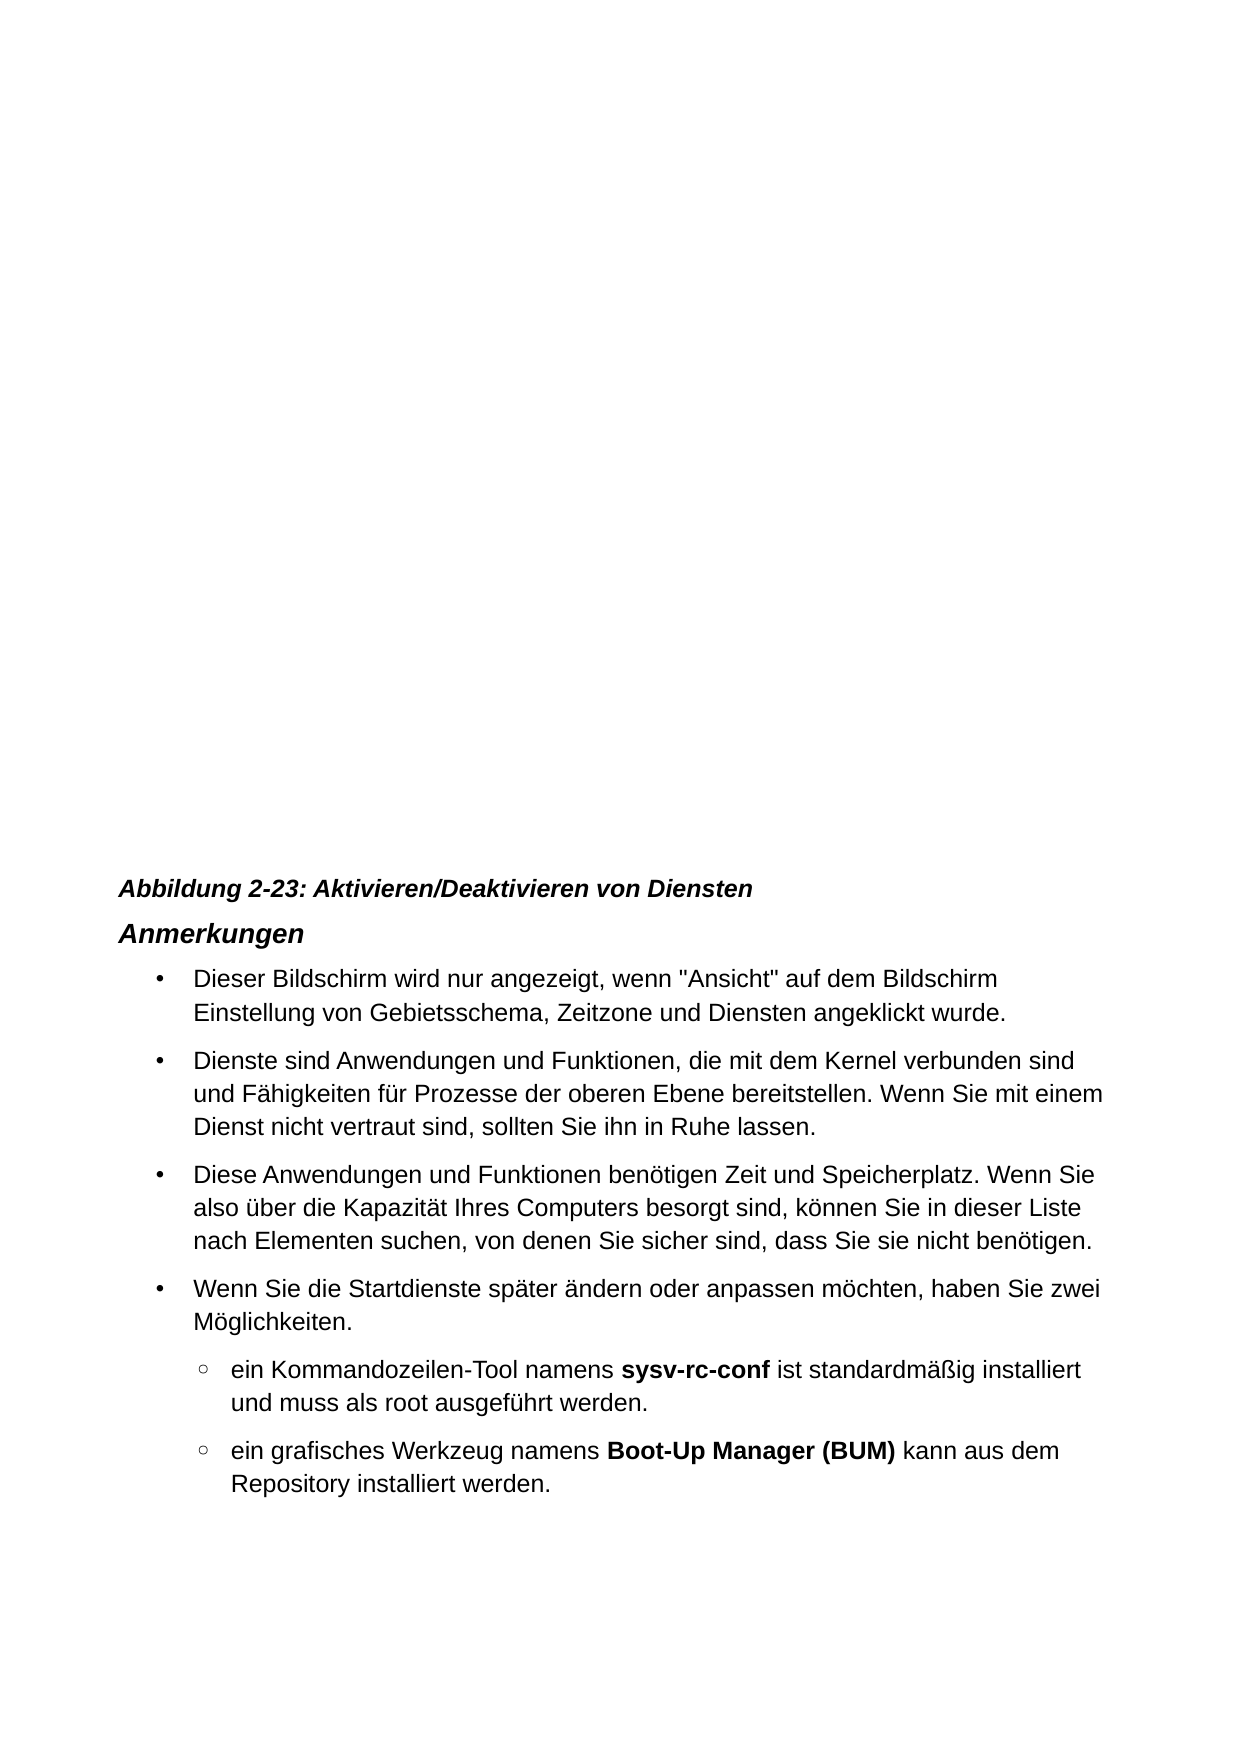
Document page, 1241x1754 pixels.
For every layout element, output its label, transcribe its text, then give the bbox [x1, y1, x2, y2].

list ein Kommandozeilen-Tool namens sysv-rc-conf ist standardmäßig installiert und muss als root ausgeführt werden. [193, 1355, 1122, 1417]
list Wenn Sie die Startdienste später ändern oder anpassen möchten, haben Sie zwei Möglichkeiten. [156, 1274, 1122, 1336]
list Dienste sind Anwendungen und Funktionen, die mit dem Kernel verbunden sind und Fähigkeiten für Prozesse der oberen Ebene bereitstellen. Wenn Sie mit einem Dienst nicht vertraut sind, sollten Sie ihn in Ruhe lassen. [156, 1046, 1122, 1141]
text Abbildung 2-23: Aktivieren/Deaktivieren von Diensten [118, 118, 1122, 903]
subtitle Anmerkungen [118, 918, 1122, 949]
list Diese Anwendungen und Funktionen benötigen Zeit und Speicherplatz. Wenn Sie also über die Kapazität Ihres Computers besorgt sind, können Sie in dieser Liste nach Elementen suchen, von denen Sie sicher sind, dass Sie sie nicht benötigen. [156, 1160, 1122, 1255]
list ein grafisches Werkzeug namens Boot-Up Manager (BUM) kann aus dem Repository installiert werden. [193, 1436, 1122, 1498]
list Dieser Bildschirm wird nur angezeigt, wenn "Ansicht" auf dem Bildschirm Einstellung von Gebietsschema, Zeitzone und Diensten angeklickt wurde. [156, 964, 1122, 1026]
